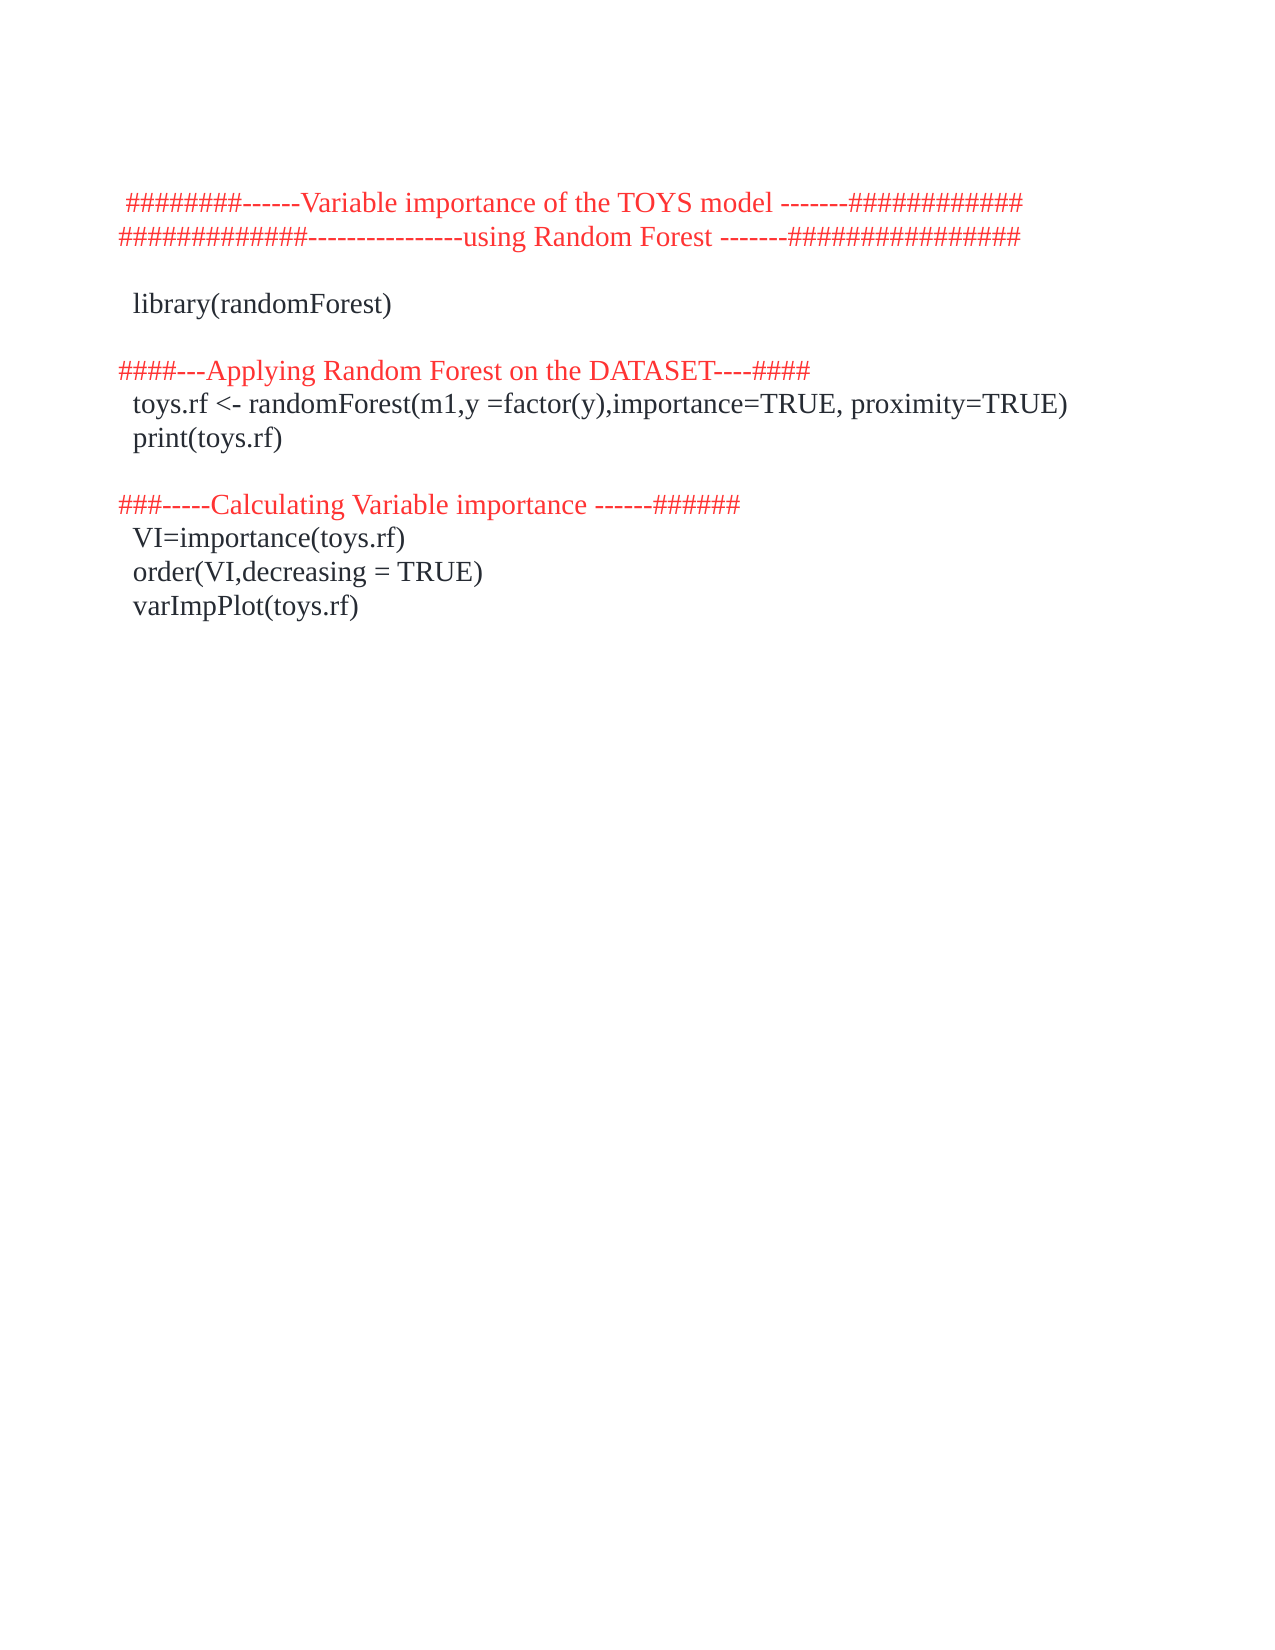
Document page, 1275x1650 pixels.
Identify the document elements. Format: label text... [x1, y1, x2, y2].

text ########------Variable importance of the TOYS model -------############ [118, 185, 1157, 219]
text toys.rf <- randomForest(m1,y =factor(y),importance=TRUE, proximity=TRUE) [118, 386, 1157, 420]
text library(randomForest) [118, 286, 1157, 319]
text varImpPlot(toys.rf) [118, 588, 1157, 621]
text VI=importance(toys.rf) [118, 521, 1157, 554]
text ####---Applying Random Forest on the DATASET----#### [118, 353, 1157, 386]
text ###-----Calculating Variable importance ------###### [118, 487, 1157, 521]
text #############----------------using Random Forest -------################ [118, 219, 1157, 252]
text order(VI,decreasing = TRUE) [118, 554, 1157, 588]
text print(toys.rf) [118, 420, 1157, 453]
